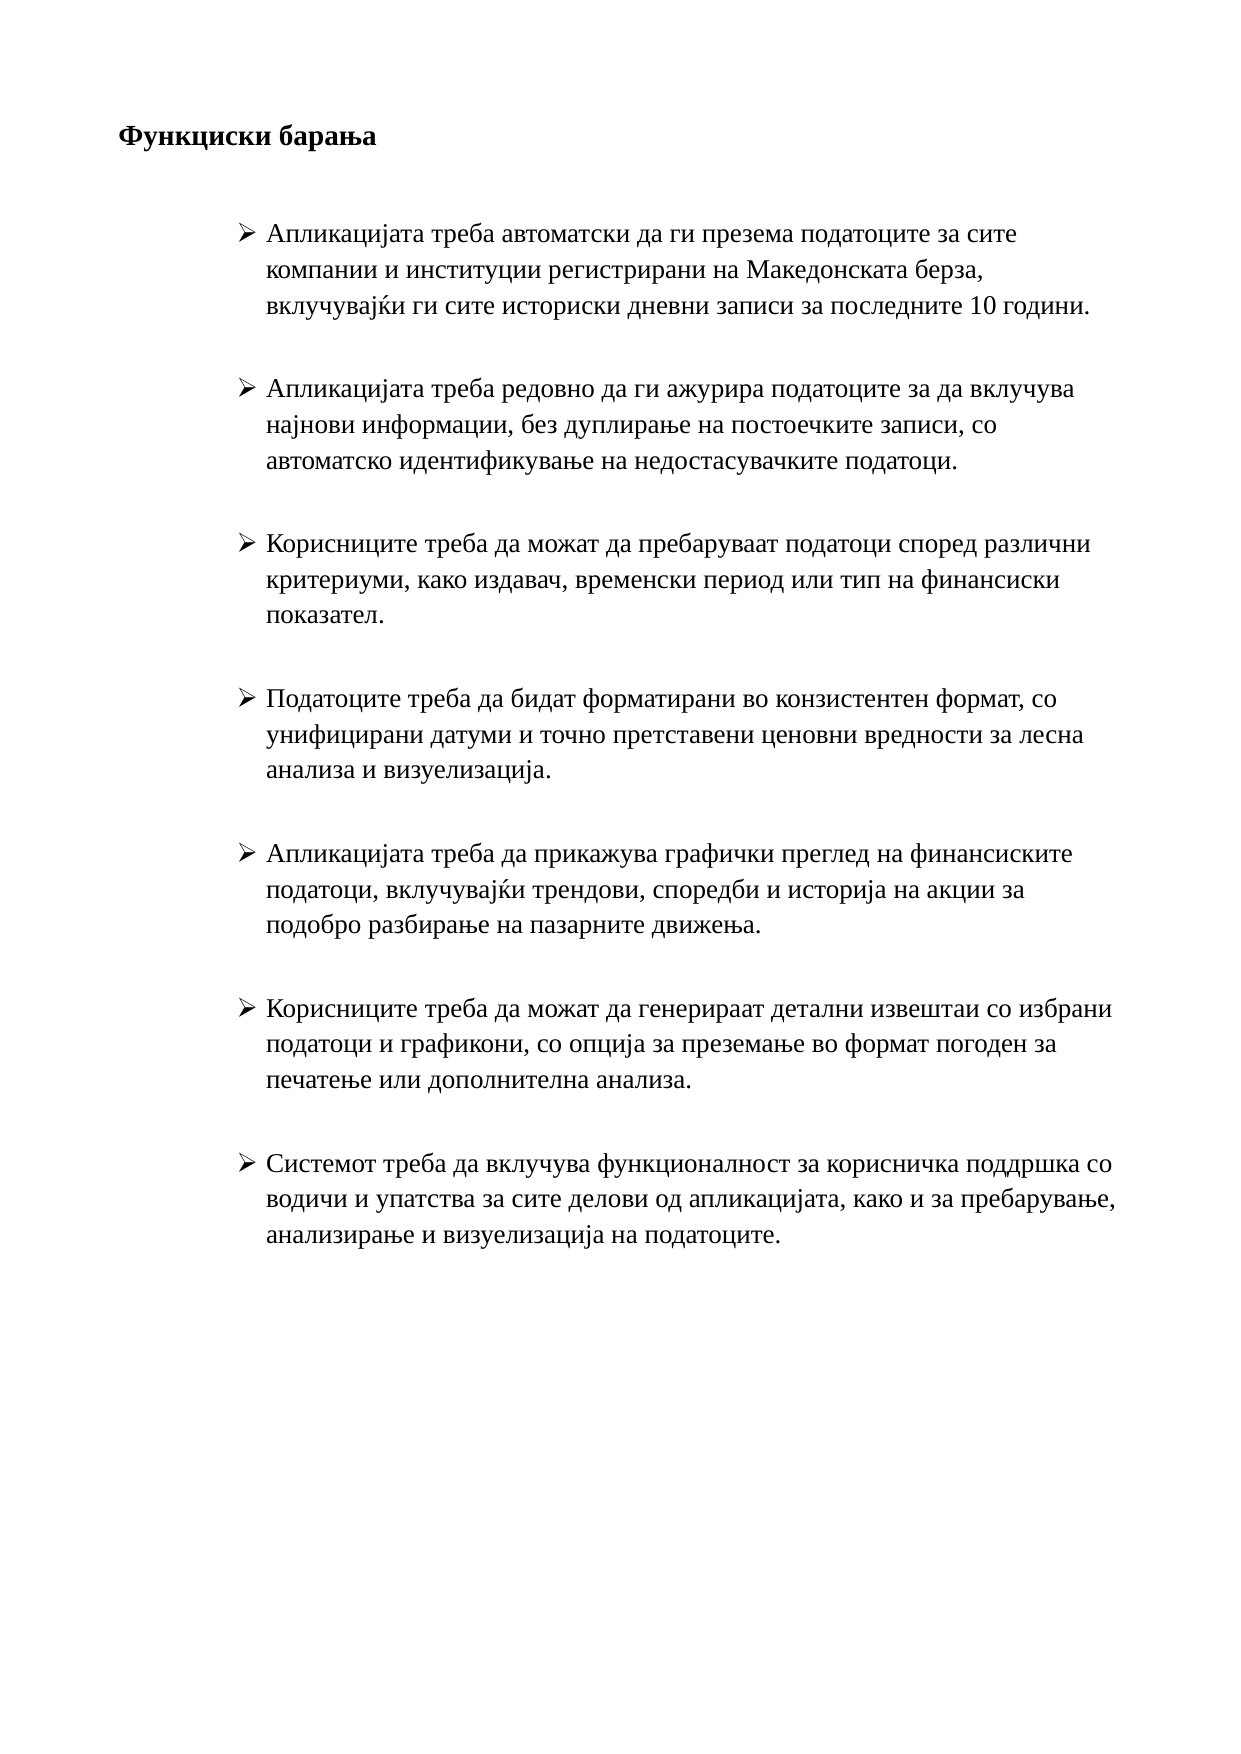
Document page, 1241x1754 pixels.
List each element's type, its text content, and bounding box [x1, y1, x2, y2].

list Корисниците треба да можат да генерираат детални извештаи со избрани податоци и графикони, со опција за преземање во формат погоден за печатење или дополнителна анализа. [236, 992, 1122, 1094]
list Апликацијата треба автоматски да ги презема податоците за сите компании и институции регистрирани на Македонската берза, вклучувајќи ги сите историски дневни записи за последните 10 години. [236, 217, 1122, 320]
subtitle Функциски барања [118, 118, 1122, 152]
list Апликацијата треба да прикажува графички преглед на финансиските податоци, вклучувајќи трендови, споредби и историја на акции за подобро разбирање на пазарните движења. [236, 837, 1122, 939]
list Корисниците треба да можат да пребаруваат податоци според различни критериуми, како издавач, временски период или тип на финансиски показател. [236, 527, 1122, 630]
list Апликацијата треба редовно да ги ажурира податоците за да вклучува најнови информации, без дуплирање на постоечките записи, со автоматско идентификување на недостасувачките податоци. [236, 372, 1122, 475]
list Системот треба да вклучува функционалност за корисничка поддршка со водичи и упатства за сите делови од апликацијата, како и за пребарување, анализирање и визуелизација на податоците. [236, 1147, 1122, 1249]
list Податоците треба да бидат форматирани во конзистентен формат, со унифицирани датуми и точно претставени ценовни вредности за лесна анализа и визуелизација. [236, 682, 1122, 785]
